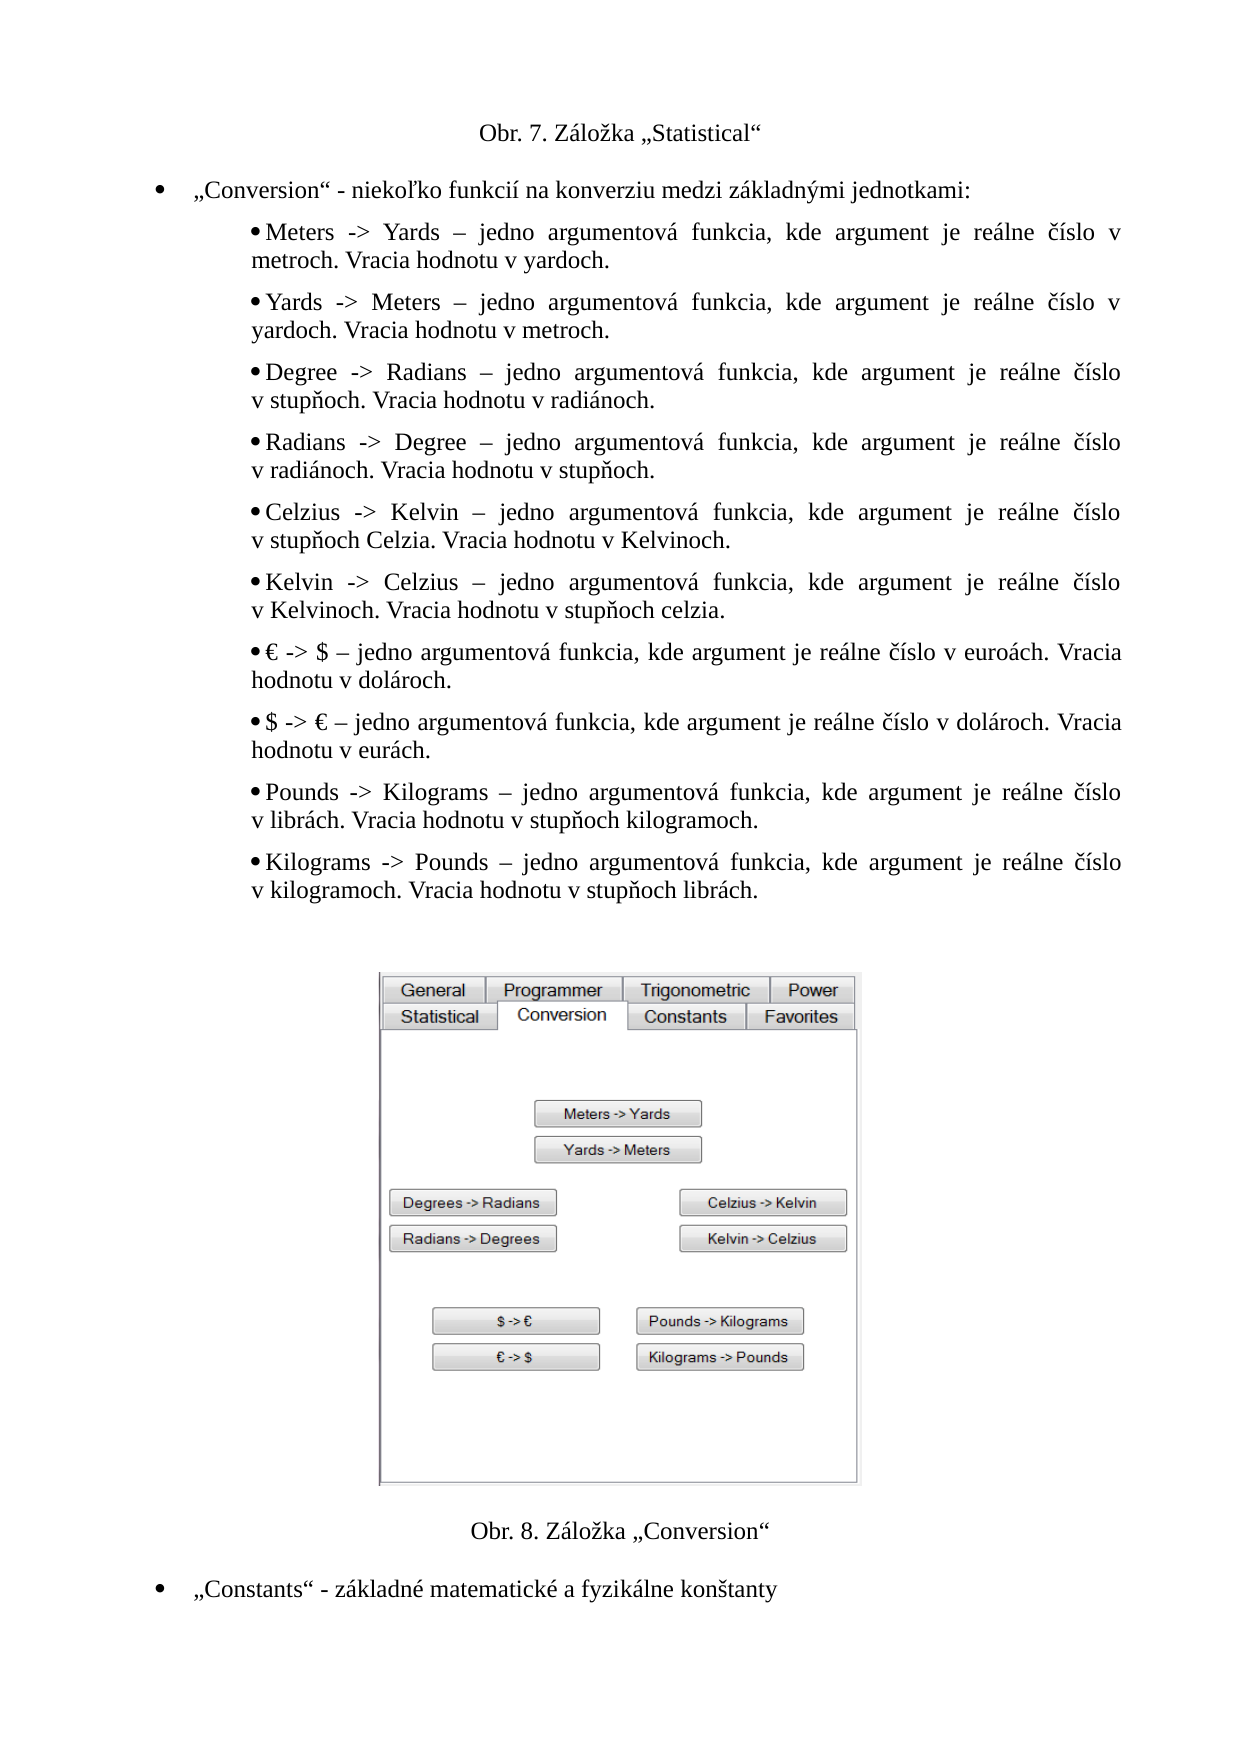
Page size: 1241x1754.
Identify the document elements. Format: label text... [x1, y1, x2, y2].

text Obr. 7. Záložka „Statistical“ [118, 118, 1122, 147]
list Radians -> Degree – jedno argumentová funkcia, kde argument je reálne číslo v radiánoch. Vracia hodnotu v stupňoch. [251, 427, 1122, 484]
list $ -> € – jedno argumentová funkcia, kde argument je reálne číslo v dolároch. Vracia hodnotu v eurách. [251, 707, 1122, 764]
list Pounds -> Kilograms – jedno argumentová funkcia, kde argument je reálne číslo v librách. Vracia hodnotu v stupňoch kilogramoch. [251, 777, 1122, 834]
list Kelvin -> Celzius – jedno argumentová funkcia, kde argument je reálne číslo v Kelvinoch. Vracia hodnotu v stupňoch celzia. [251, 567, 1122, 624]
list Kilograms -> Pounds – jedno argumentová funkcia, kde argument je reálne číslo v kilogramoch. Vracia hodnotu v stupňoch librách. [251, 847, 1122, 904]
picture [378, 972, 862, 1486]
list Meters -> Yards – jedno argumentová funkcia, kde argument je reálne číslo v metroch. Vracia hodnotu v yardoch. [251, 217, 1122, 274]
list Yards -> Meters – jedno argumentová funkcia, kde argument je reálne číslo v yardoch. Vracia hodnotu v metroch. [251, 287, 1122, 344]
list € -> $ – jedno argumentová funkcia, kde argument je reálne číslo v euroách. Vracia hodnotu v dolároch. [251, 637, 1122, 694]
list Celzius -> Kelvin – jedno argumentová funkcia, kde argument je reálne číslo v stupňoch Celzia. Vracia hodnotu v Kelvinoch. [251, 497, 1122, 554]
text Obr. 8. Záložka „Conversion“ [118, 1516, 1122, 1545]
list „Constants“ - základné matematické a fyzikálne konštanty [156, 1574, 1122, 1602]
list Degree -> Radians – jedno argumentová funkcia, kde argument je reálne číslo v stupňoch. Vracia hodnotu v radiánoch. [251, 357, 1122, 414]
list „Conversion“ - niekoľko funkcií na konverziu medzi základnými jednotkami: [156, 176, 1122, 204]
